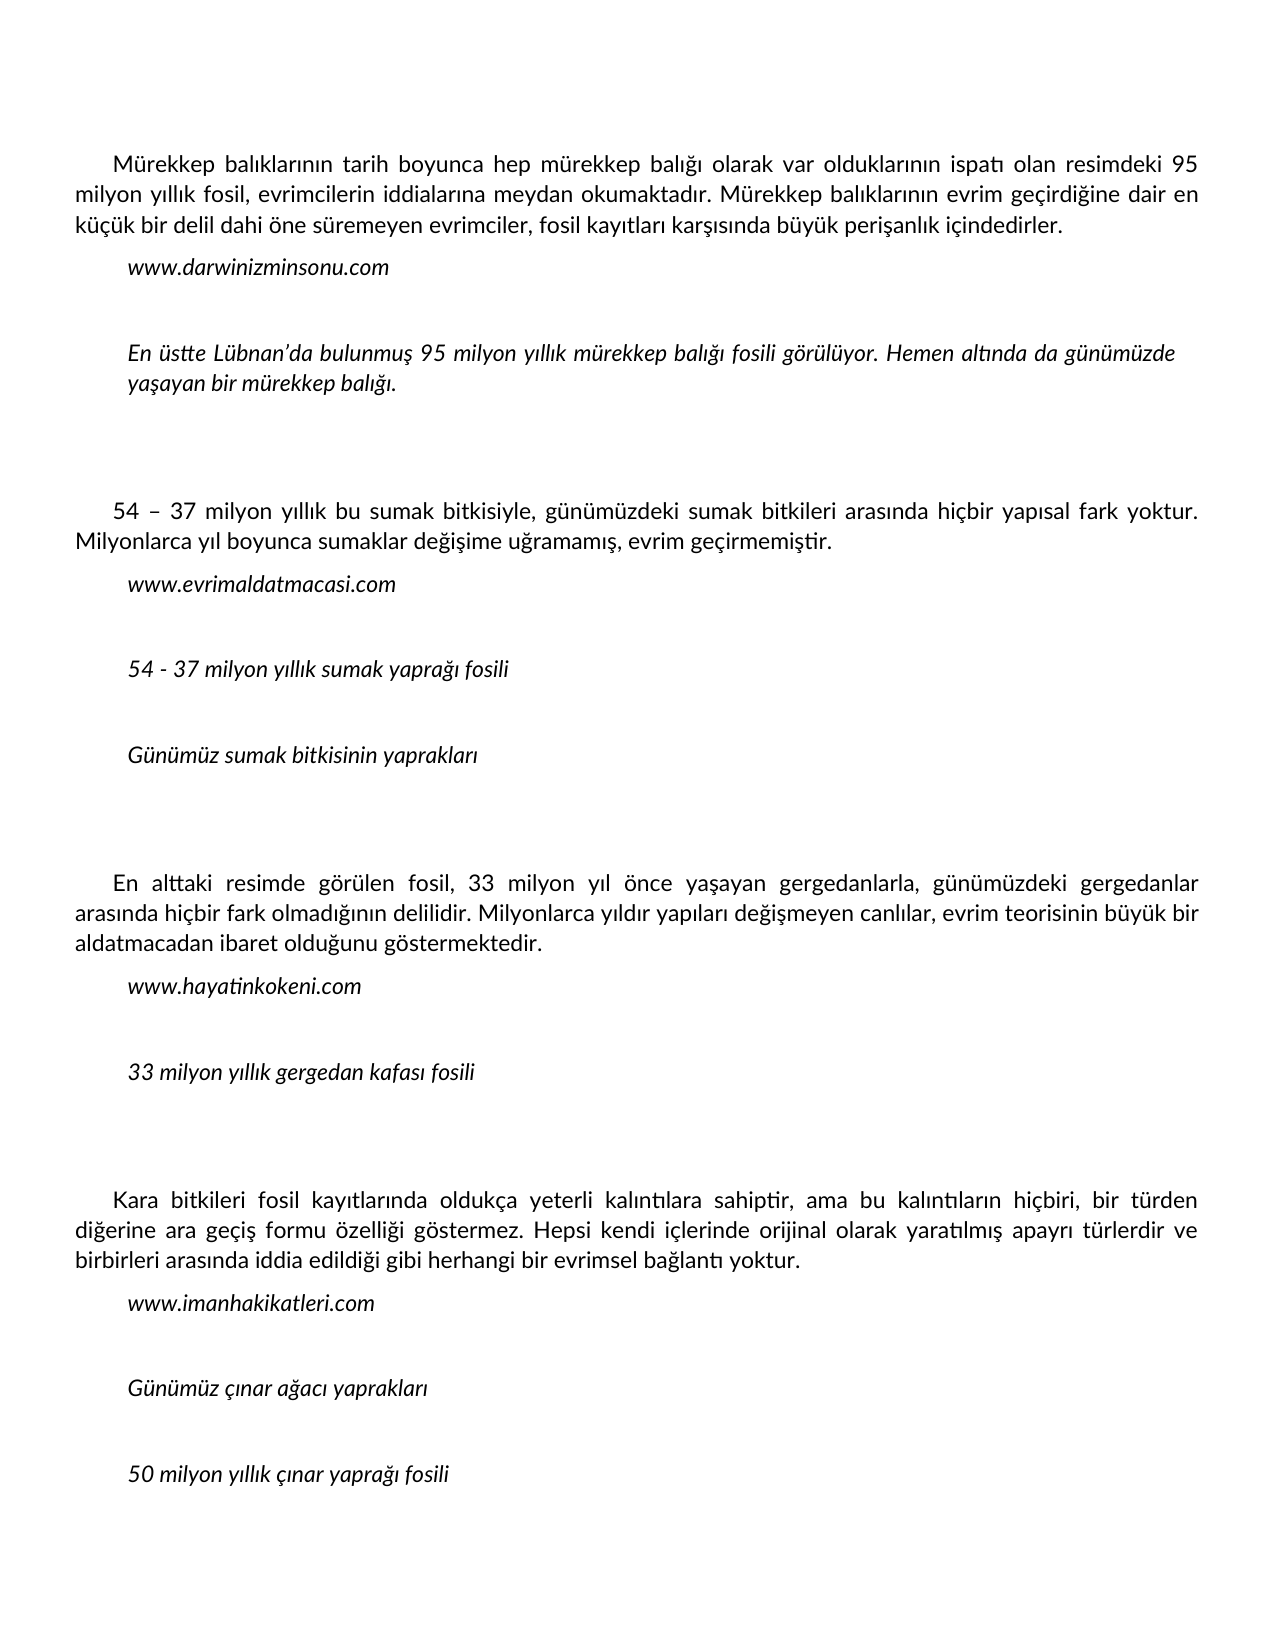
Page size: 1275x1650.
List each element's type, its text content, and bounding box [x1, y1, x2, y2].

text En üstte Lübnan’da bulunmuş 95 milyon yıllık mürekkep balığı fosili görülüyor. Hemen altında da günümüzde yaşayan bir mürekkep balığı. [127, 338, 1177, 396]
text 54 - 37 milyon yıllık sumak yaprağı fosili [127, 655, 1177, 683]
text En alttaki resimde görülen fosil, 33 milyon yıl önce yaşayan gergedanlarla, günümüzdeki gergedanlar arasında hiçbir fark olmadığının delilidir. Milyonlarca yıldır yapıları değişmeyen canlılar, evrim teorisinin büyük bir aldatmacadan ibaret olduğunu göstermektedir. [75, 869, 1200, 957]
text www.evrimaldatmacasi.com [127, 570, 1177, 597]
text www.imanhakikatleri.com [127, 1288, 1177, 1316]
text Günümüz sumak bitkisinin yaprakları [127, 741, 1177, 768]
text Kara bitkileri fosil kayıtlarında oldukça yeterli kalıntılara sahiptir, ama bu kalıntıların hiçbiri, bir türden diğerine ara geçiş formu özelliği göstermez. Hepsi kendi içlerinde orijinal olarak yaratılmış apayrı türlerdir ve birbirleri arasında iddia edildiği gibi herhangi bir evrimsel bağlantı yoktur. [75, 1185, 1200, 1273]
text 50 milyon yıllık çınar yaprağı fosili [127, 1459, 1177, 1487]
text www.darwinizminsonu.com [127, 253, 1177, 281]
text 33 milyon yıllık gergedan kafası fosili [127, 1057, 1177, 1085]
text www.hayatinkokeni.com [127, 972, 1177, 999]
text Mürekkep balıklarının tarih boyunca hep mürekkep balığı olarak var olduklarının ispatı olan resimdeki 95 milyon yıllık fosil, evrimcilerin iddialarına meydan okumaktadır. Mürekkep balıklarının evrim geçirdiğine dair en küçük bir delil dahi öne süremeyen evrimciler, fosil kayıtları karşısında büyük perişanlık içindedirler. [75, 150, 1200, 238]
text Günümüz çınar ağacı yaprakları [127, 1374, 1177, 1401]
text 54 – 37 milyon yıllık bu sumak bitkisiyle, günümüzdeki sumak bitkileri arasında hiçbir yapısal fark yoktur. Milyonlarca yıl boyunca sumaklar değişime uğramamış, evrim geçirmemiştir. [75, 497, 1200, 554]
